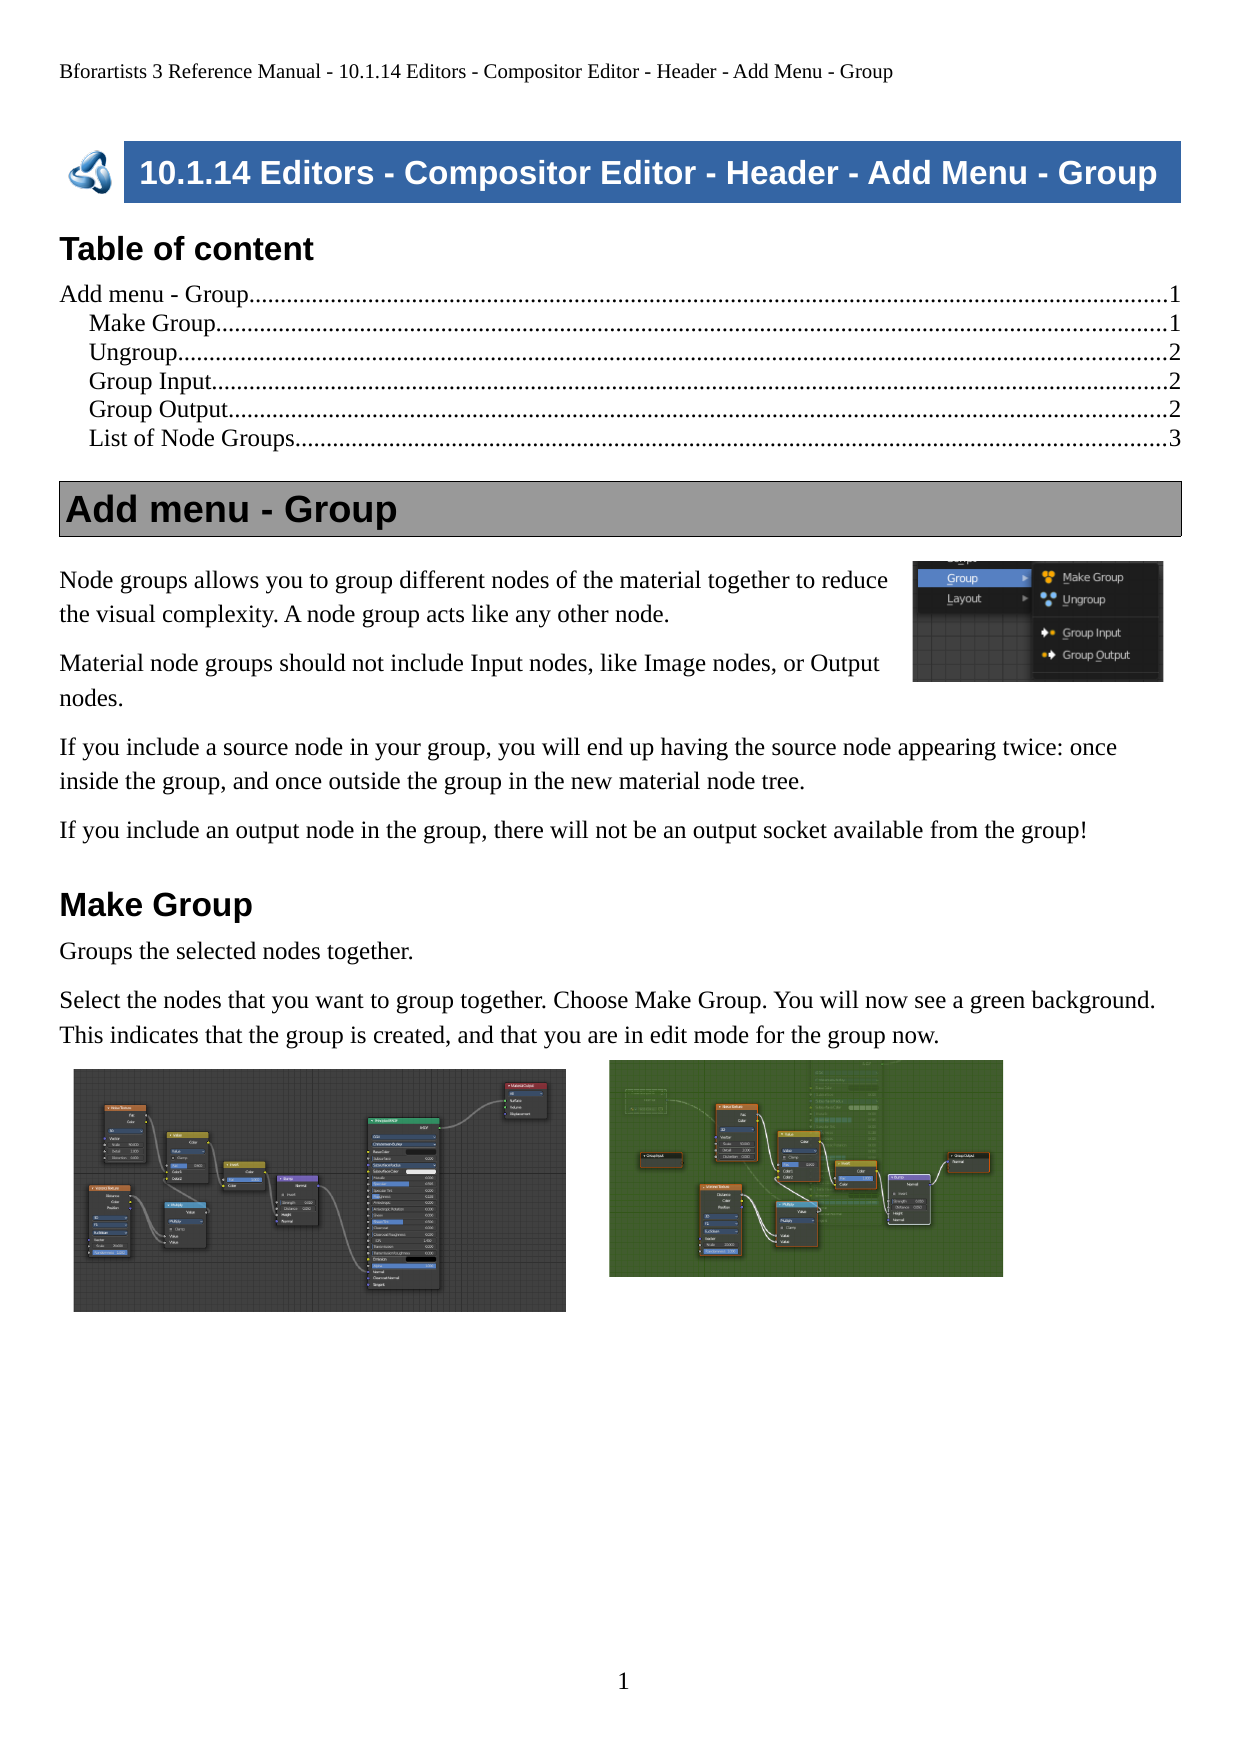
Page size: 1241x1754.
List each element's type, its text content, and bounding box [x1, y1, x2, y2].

text List of Node Groups 3 [88, 423, 1181, 452]
text Add menu - Group 1 [59, 279, 1181, 308]
text Group Input 2 [88, 366, 1181, 394]
subtitle Table of content [59, 228, 1181, 267]
text Node groups allows you to group different nodes of the material together to reduce the visual complexity. A node group acts like any other node. [59, 565, 912, 628]
text Material node groups should not include Input nodes, like Image nodes, or Output nodes. [59, 648, 1181, 712]
subtitle Make Group [59, 885, 1181, 924]
text If you include a source node in your group, you will end up having the source node appearing twice: once inside the group, and once outside the group in the new material node tree. [59, 732, 1181, 795]
text Select the nodes that you want to group together. Choose Make Group. You will now see a green background. This indicates that the group is created, and that you are in edit mode for the group now. [59, 986, 1181, 1049]
text Make Group 1 [88, 308, 1181, 337]
picture [609, 1060, 1004, 1277]
table_header Add menu - Group [60, 482, 1181, 536]
table_header 10.1.14 Editors - Compositor Editor - Header - Add Menu - Group [124, 141, 1181, 203]
text Group Output 2 [88, 394, 1181, 423]
table_header [59, 141, 124, 203]
text If you include an output node in the group, there will not be an output socket available from the group! [59, 815, 1181, 844]
text Ungroup 2 [88, 337, 1181, 366]
picture [912, 561, 1164, 682]
picture [73, 1069, 566, 1312]
text Groups the selected nodes together. [59, 936, 1181, 965]
picture [65, 147, 114, 197]
